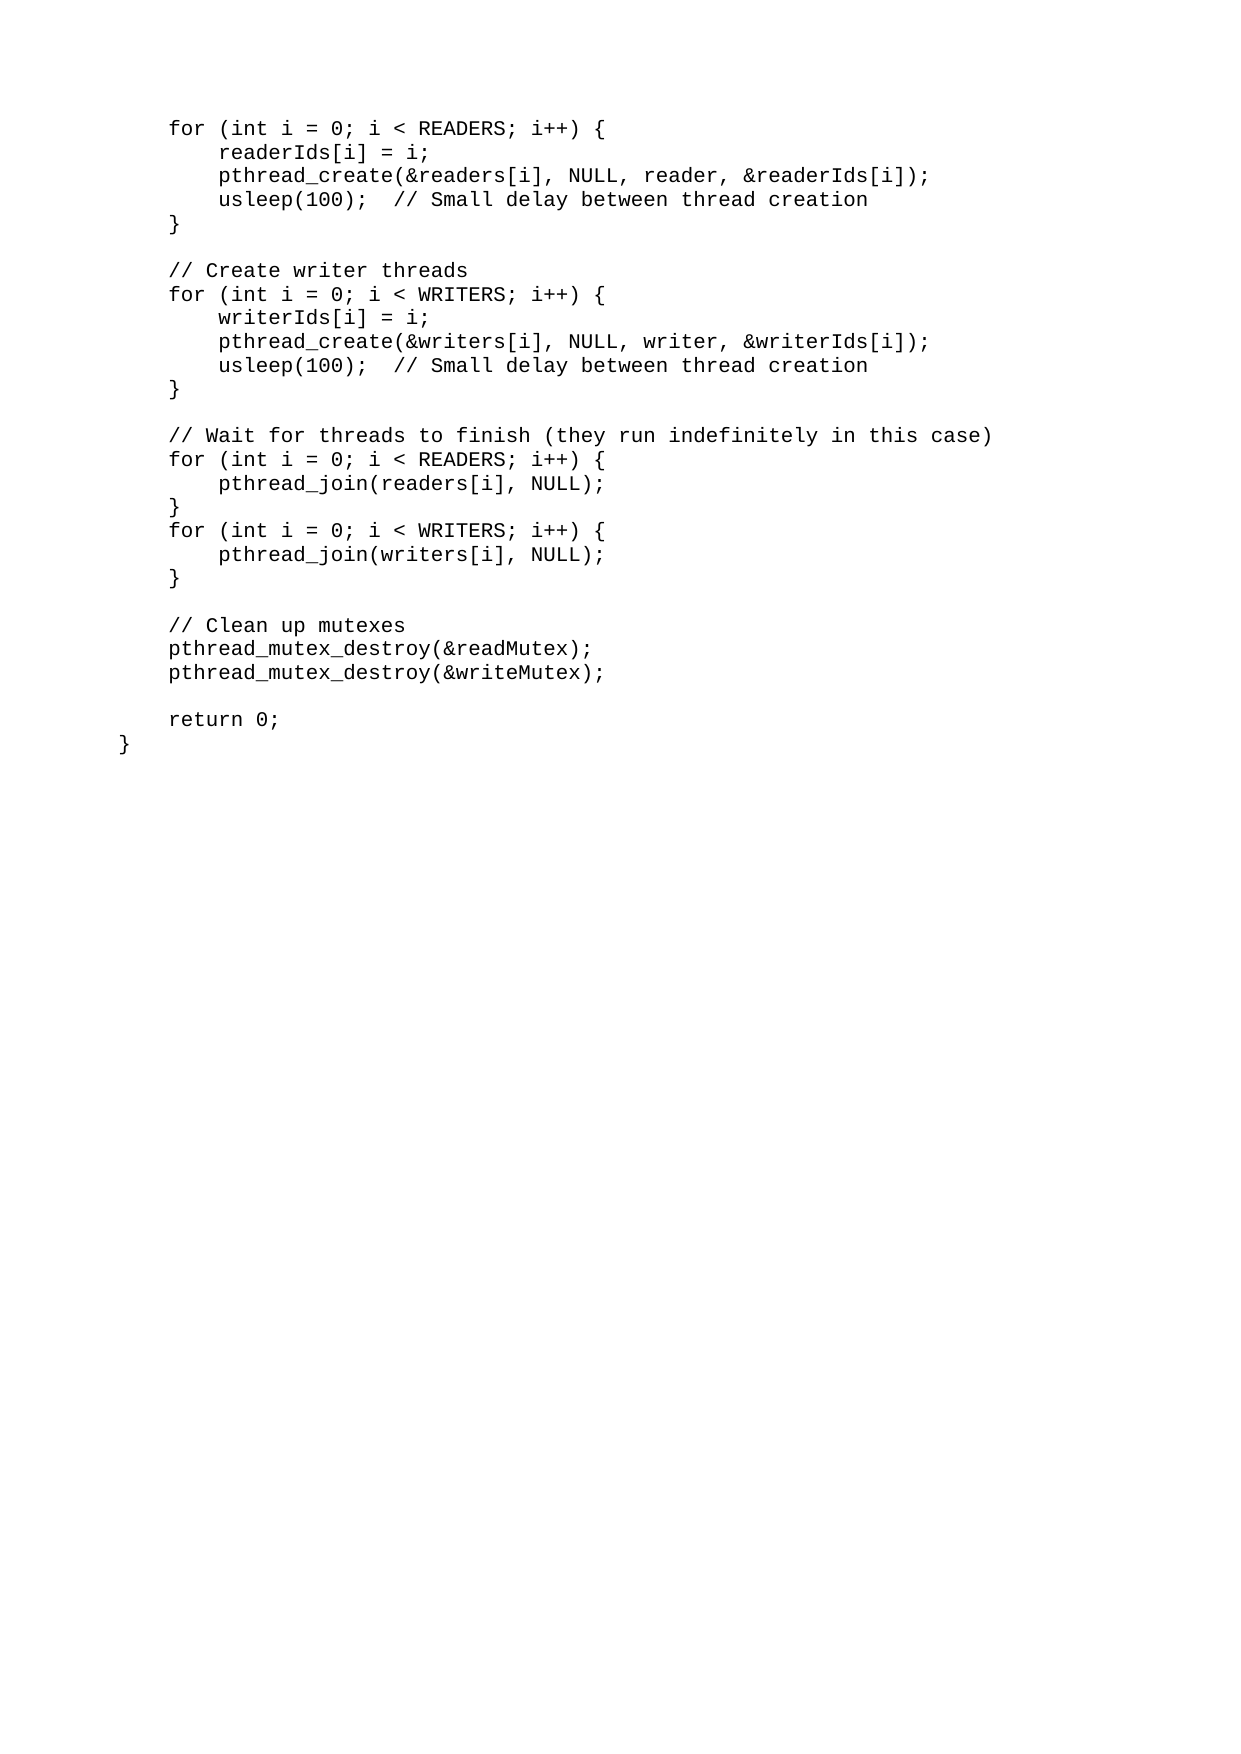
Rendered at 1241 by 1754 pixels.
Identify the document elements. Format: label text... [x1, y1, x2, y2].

text } [118, 733, 1122, 757]
text pthread_join(writers[i], NULL); [118, 544, 1122, 567]
text // Wait for threads to finish (they run indefinitely in this case) [118, 426, 1122, 449]
text // Clean up mutexes [118, 615, 1122, 638]
text } [118, 378, 1122, 402]
text readerIds[i] = i; [118, 142, 1122, 165]
text pthread_create(&writers[i], NULL, writer, &writerIds[i]); [118, 331, 1122, 354]
text } [118, 567, 1122, 591]
text usleep(100); // Small delay between thread creation [118, 354, 1122, 378]
text // Create writer threads [118, 260, 1122, 284]
text pthread_create(&readers[i], NULL, reader, &readerIds[i]); [118, 165, 1122, 189]
text } [118, 213, 1122, 236]
text for (int i = 0; i < READERS; i++) { [118, 118, 1122, 142]
text writerIds[i] = i; [118, 307, 1122, 331]
text return 0; [118, 709, 1122, 733]
text for (int i = 0; i < READERS; i++) { [118, 449, 1122, 473]
text pthread_join(readers[i], NULL); [118, 473, 1122, 496]
text for (int i = 0; i < WRITERS; i++) { [118, 284, 1122, 307]
text pthread_mutex_destroy(&writeMutex); [118, 662, 1122, 686]
text pthread_mutex_destroy(&readMutex); [118, 638, 1122, 662]
text for (int i = 0; i < WRITERS; i++) { [118, 520, 1122, 544]
text usleep(100); // Small delay between thread creation [118, 189, 1122, 213]
text } [118, 496, 1122, 520]
